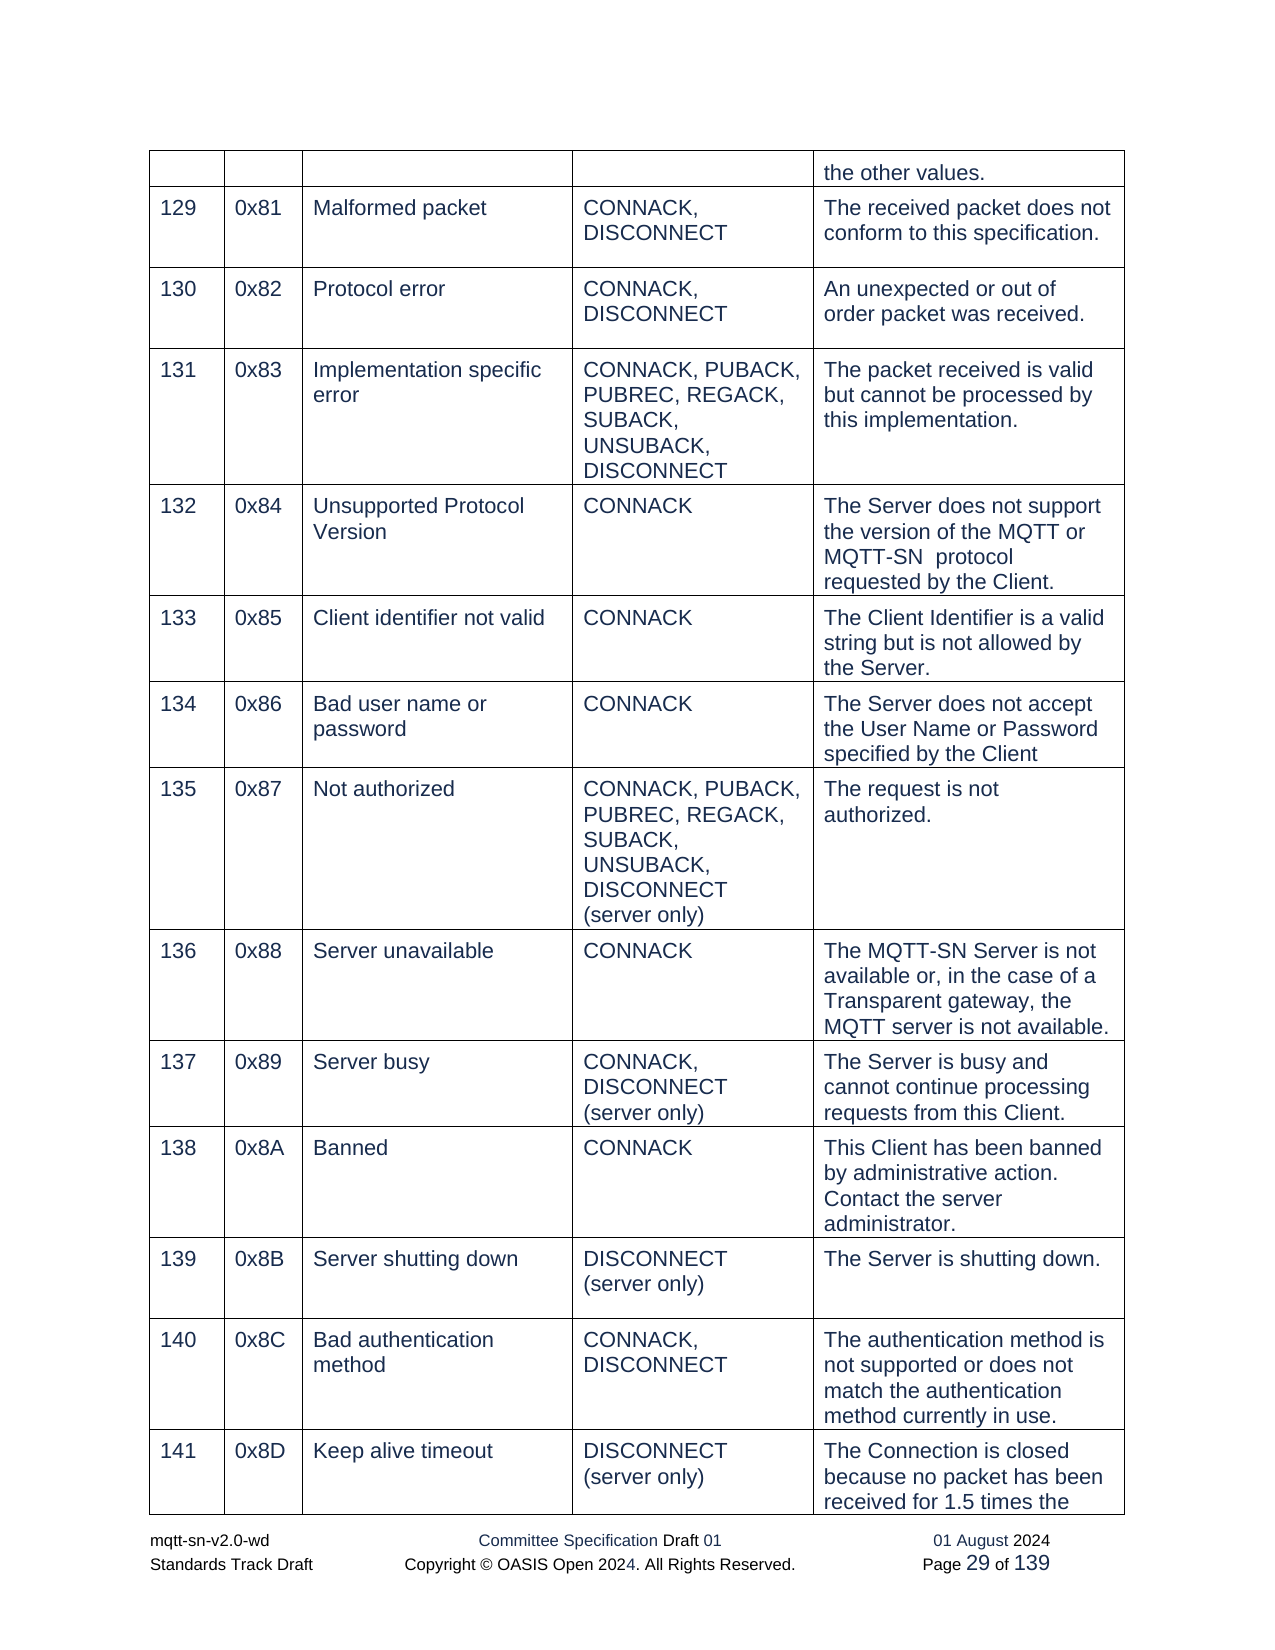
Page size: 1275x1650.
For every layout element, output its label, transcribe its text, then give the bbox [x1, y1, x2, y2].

table_cell Bad authentication method [303, 1319, 572, 1429]
table_cell Unsupported Protocol Version [303, 485, 572, 595]
table_cell 0x81 [225, 187, 302, 267]
table_cell The Server does not accept the User Name or Password specified by the Client [814, 682, 1124, 767]
table_cell 0x85 [225, 596, 302, 681]
table_cell Not authorized [303, 768, 572, 928]
table_cell The Server does not support the version of the MQTT or MQTT-SN protocol requested by the Client. [814, 485, 1124, 595]
table_cell The Server is busy and cannot continue processing requests from this Client. [814, 1041, 1124, 1126]
table_cell 0x84 [225, 485, 302, 595]
table_cell Implementation specific error [303, 349, 572, 484]
table_cell CONNACK, PUBACK, PUBREC, REGACK, SUBACK, UNSUBACK, DISCONNECT (server only) [573, 768, 813, 928]
table_cell 141 [150, 1430, 224, 1514]
table_cell CONNACK, DISCONNECT [573, 1319, 813, 1429]
table_cell The Server is shutting down. [814, 1238, 1124, 1318]
table_cell 133 [150, 596, 224, 681]
table_cell 0x87 [225, 768, 302, 928]
table_cell Keep alive timeout [303, 1430, 572, 1514]
table_cell CONNACK [573, 1127, 813, 1237]
table_cell Server unavailable [303, 930, 572, 1040]
table_cell CONNACK [573, 682, 813, 767]
table_cell 0x86 [225, 682, 302, 767]
table_cell Protocol error [303, 268, 572, 348]
table_cell CONNACK [573, 930, 813, 1040]
table_cell CONNACK, DISCONNECT [573, 187, 813, 267]
table_cell the other values. [814, 151, 1124, 186]
table_cell Client identifier not valid [303, 596, 572, 681]
table_cell DISCONNECT (server only) [573, 1238, 813, 1318]
table_cell The Client Identifier is a valid string but is not allowed by the Server. [814, 596, 1124, 681]
table_cell Server shutting down [303, 1238, 572, 1318]
table_cell 0x82 [225, 268, 302, 348]
table_cell 132 [150, 485, 224, 595]
table_cell Malformed packet [303, 187, 572, 267]
table_cell CONNACK, DISCONNECT [573, 268, 813, 348]
table_cell The received packet does not conform to this specification. [814, 187, 1124, 267]
table_cell 0x8C [225, 1319, 302, 1429]
table_cell The MQTT-SN Server is not available or, in the case of a Transparent gateway, the MQTT server is not available. [814, 930, 1124, 1040]
table_cell 130 [150, 268, 224, 348]
table_cell The Connection is closed because no packet has been received for 1.5 times the [814, 1430, 1124, 1514]
table_cell The packet received is valid but cannot be processed by this implementation. [814, 349, 1124, 484]
table_cell 135 [150, 768, 224, 928]
table_cell 138 [150, 1127, 224, 1237]
table_cell CONNACK [573, 485, 813, 595]
table_cell 134 [150, 682, 224, 767]
table_cell 139 [150, 1238, 224, 1318]
table_cell [225, 151, 302, 186]
table_cell DISCONNECT (server only) [573, 1430, 813, 1514]
table_cell [150, 151, 224, 186]
table_cell This Client has been banned by administrative action. Contact the server administrator. [814, 1127, 1124, 1237]
table_cell 140 [150, 1319, 224, 1429]
table_cell The authentication method is not supported or does not match the authentication method currently in use. [814, 1319, 1124, 1429]
table_cell Server busy [303, 1041, 572, 1126]
table_cell [303, 151, 572, 186]
table_cell 136 [150, 930, 224, 1040]
table_cell [573, 151, 813, 186]
table_cell 0x8A [225, 1127, 302, 1237]
table_cell CONNACK, PUBACK, PUBREC, REGACK, SUBACK, UNSUBACK, DISCONNECT [573, 349, 813, 484]
table_cell 129 [150, 187, 224, 267]
table_cell 0x88 [225, 930, 302, 1040]
table_cell Bad user name or password [303, 682, 572, 767]
table_cell 137 [150, 1041, 224, 1126]
table_cell The request is not authorized. [814, 768, 1124, 928]
table_cell CONNACK [573, 596, 813, 681]
table_cell An unexpected or out of order packet was received. [814, 268, 1124, 348]
table_cell 0x83 [225, 349, 302, 484]
table_cell 131 [150, 349, 224, 484]
table_cell CONNACK, DISCONNECT (server only) [573, 1041, 813, 1126]
table_cell Banned [303, 1127, 572, 1237]
table_cell 0x8D [225, 1430, 302, 1514]
table_cell 0x89 [225, 1041, 302, 1126]
table_cell 0x8B [225, 1238, 302, 1318]
